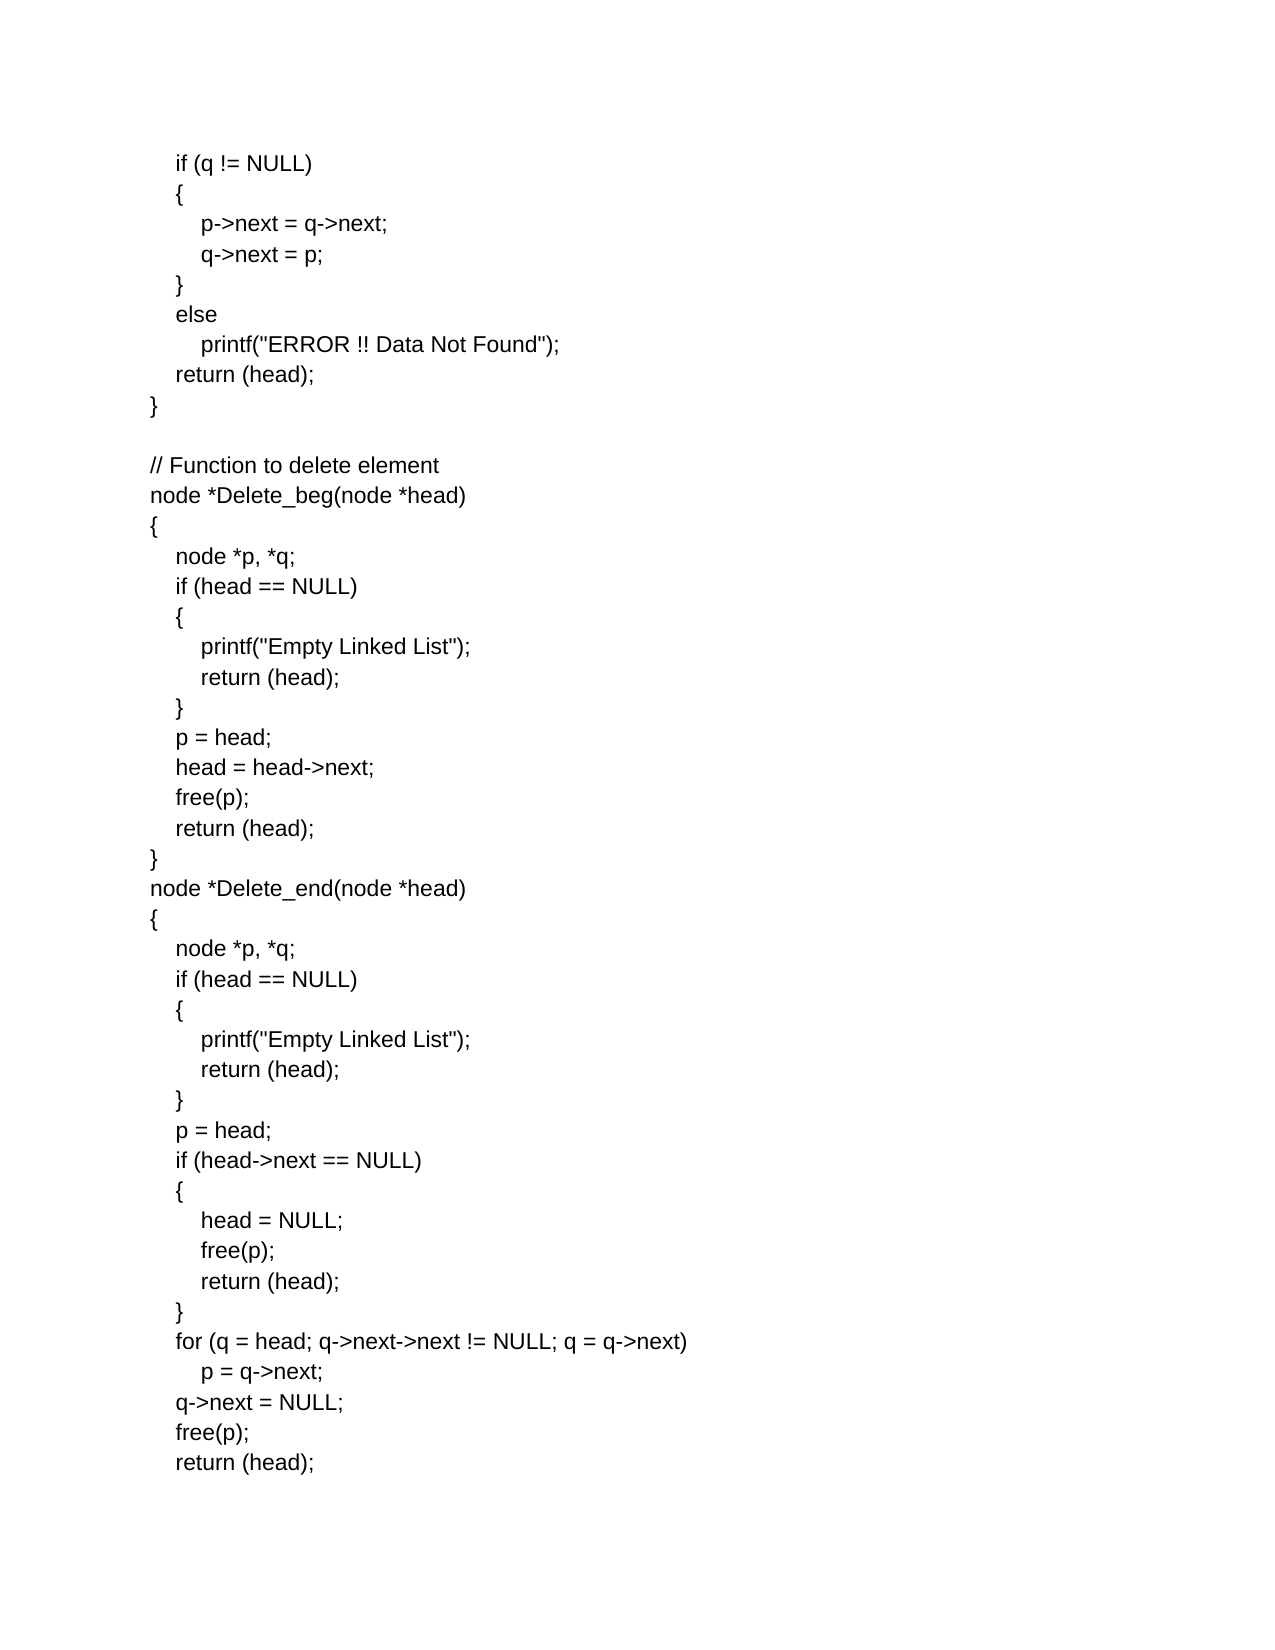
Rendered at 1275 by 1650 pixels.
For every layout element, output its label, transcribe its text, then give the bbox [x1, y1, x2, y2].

text } [150, 1298, 1125, 1324]
text return (head); [150, 1056, 1125, 1083]
text return (head); [150, 1268, 1125, 1294]
text } [150, 845, 1125, 871]
text printf("Empty Linked List"); [150, 1026, 1125, 1052]
text return (head); [150, 1449, 1125, 1475]
text { [150, 512, 1125, 539]
text p = head; [150, 1117, 1125, 1143]
text if (head->next == NULL) [150, 1147, 1125, 1173]
text if (q != NULL) [150, 150, 1125, 176]
text if (head == NULL) [150, 966, 1125, 992]
text printf("Empty Linked List"); [150, 633, 1125, 660]
text free(p); [150, 1237, 1125, 1264]
text p->next = q->next; [150, 210, 1125, 237]
text return (head); [150, 663, 1125, 690]
text free(p); [150, 784, 1125, 811]
text } [150, 392, 1125, 418]
text node *Delete_end(node *head) [150, 875, 1125, 901]
text printf("ERROR !! Data Not Found"); [150, 331, 1125, 358]
text } [150, 694, 1125, 720]
text q->next = NULL; [150, 1388, 1125, 1415]
text p = q->next; [150, 1358, 1125, 1385]
text } [150, 271, 1125, 297]
text // Function to delete element [150, 452, 1125, 478]
text head = NULL; [150, 1207, 1125, 1234]
text { [150, 603, 1125, 629]
text q->next = p; [150, 241, 1125, 267]
text return (head); [150, 361, 1125, 388]
text p = head; [150, 724, 1125, 750]
text { [150, 180, 1125, 207]
text else [150, 301, 1125, 327]
text if (head == NULL) [150, 573, 1125, 599]
text for (q = head; q->next->next != NULL; q = q->next) [150, 1328, 1125, 1354]
text { [150, 996, 1125, 1022]
text free(p); [150, 1419, 1125, 1445]
text { [150, 1177, 1125, 1203]
text head = head->next; [150, 754, 1125, 781]
text node *p, *q; [150, 935, 1125, 962]
text return (head); [150, 814, 1125, 841]
text { [150, 905, 1125, 932]
text } [150, 1086, 1125, 1113]
text node *Delete_beg(node *head) [150, 482, 1125, 509]
text node *p, *q; [150, 543, 1125, 569]
